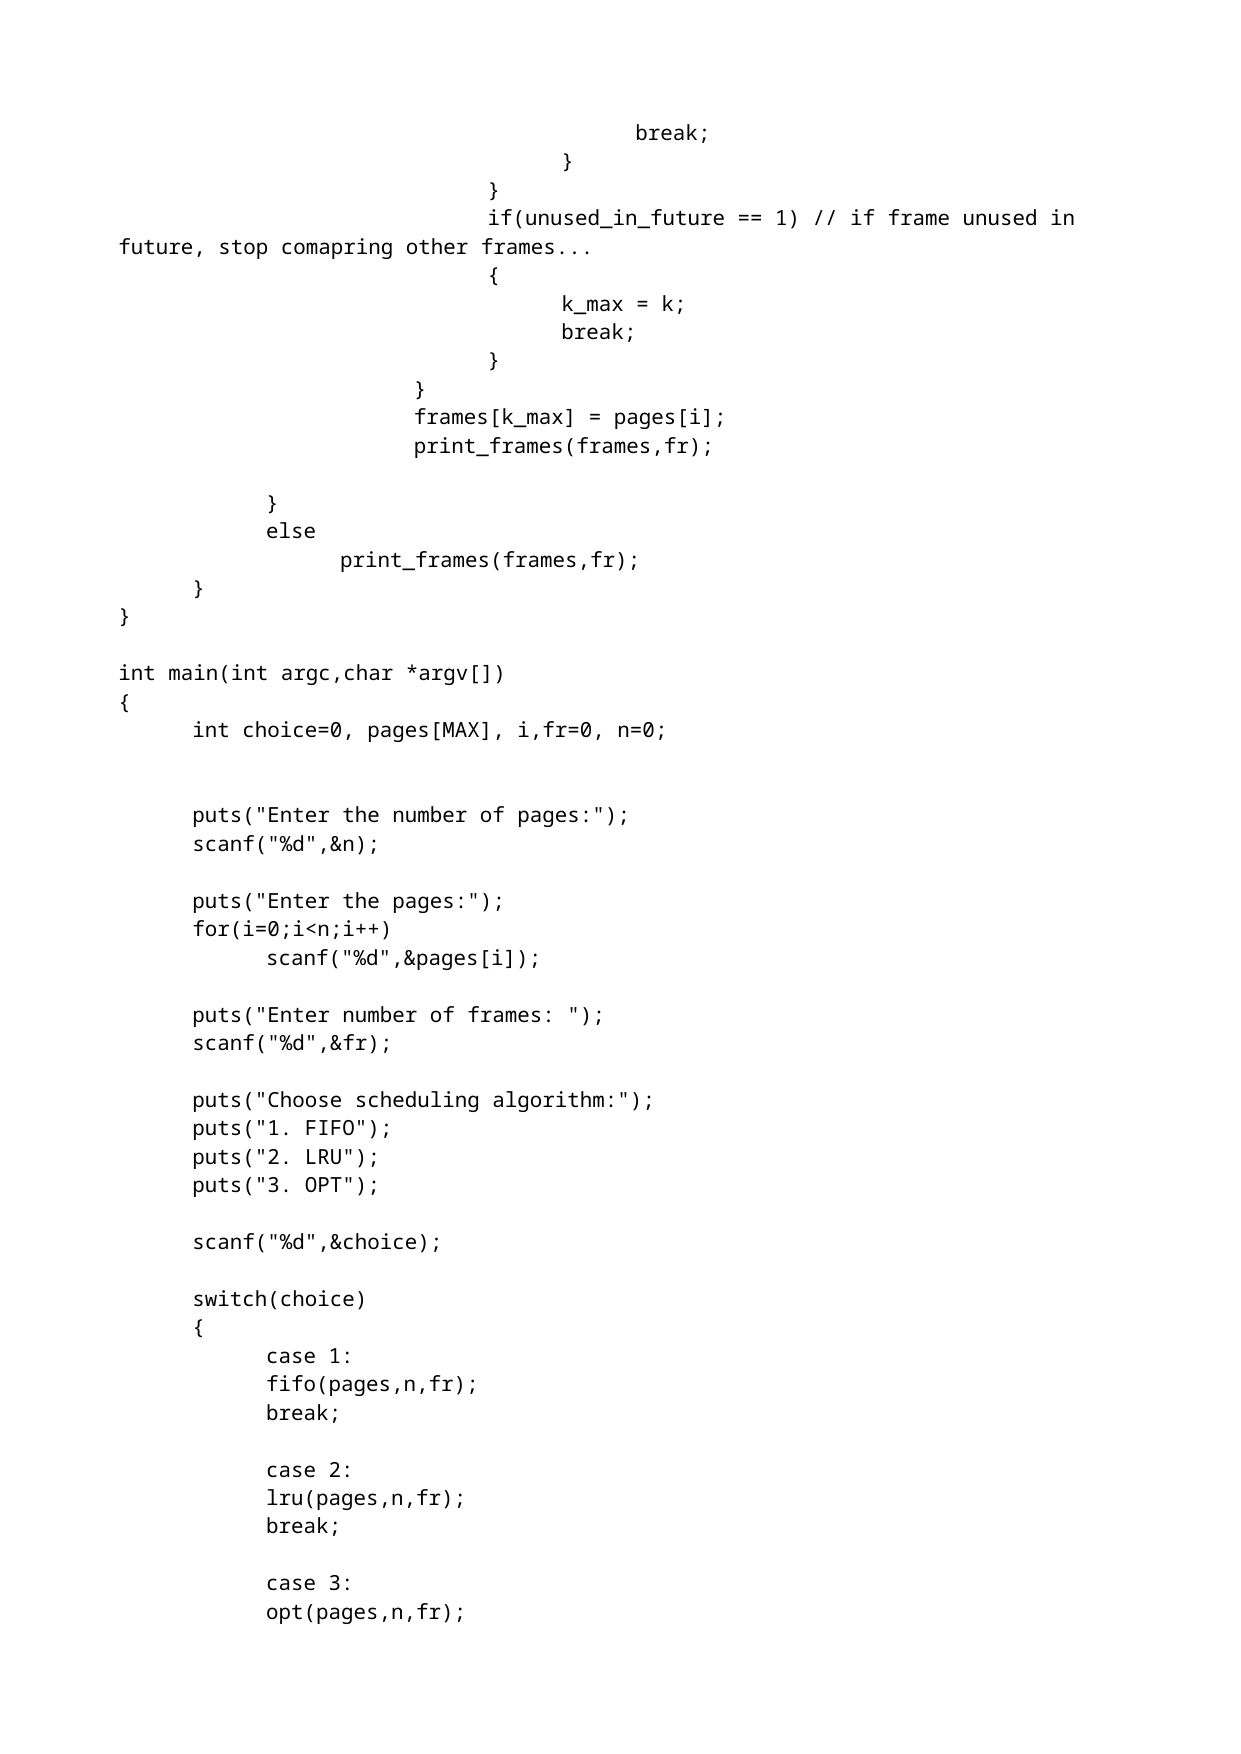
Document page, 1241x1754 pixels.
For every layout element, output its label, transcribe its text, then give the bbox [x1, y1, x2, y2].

text int choice=0, pages[MAX], i,fr=0, n=0; [118, 715, 1122, 744]
text print_frames(frames,fr); [118, 545, 1122, 573]
text } [118, 175, 1122, 203]
text puts("2. LRU"); [118, 1142, 1122, 1170]
text break; [118, 1398, 1122, 1426]
text puts("Enter number of frames: "); [118, 1000, 1122, 1028]
text fifo(pages,n,fr); [118, 1369, 1122, 1398]
text break; [118, 118, 1122, 147]
text k_max = k; [118, 289, 1122, 317]
text puts("Enter the number of pages:"); [118, 801, 1122, 829]
text scanf("%d",&n); [118, 829, 1122, 857]
text scanf("%d",&choice); [118, 1227, 1122, 1256]
text } [118, 488, 1122, 516]
text } [118, 573, 1122, 602]
text { [118, 1312, 1122, 1341]
text else [118, 516, 1122, 545]
text } [118, 346, 1122, 374]
text break; [118, 1512, 1122, 1540]
text print_frames(frames,fr); [118, 431, 1122, 459]
text for(i=0;i<n;i++) [118, 914, 1122, 943]
text scanf("%d",&pages[i]); [118, 943, 1122, 971]
text scanf("%d",&fr); [118, 1028, 1122, 1057]
text puts("Choose scheduling algorithm:"); [118, 1085, 1122, 1113]
text switch(choice) [118, 1284, 1122, 1312]
text puts("1. FIFO"); [118, 1113, 1122, 1142]
text opt(pages,n,fr); [118, 1597, 1122, 1625]
text frames[k_max] = pages[i]; [118, 402, 1122, 431]
text } [118, 602, 1122, 630]
text { [118, 687, 1122, 715]
text case 2: [118, 1455, 1122, 1483]
text break; [118, 317, 1122, 346]
text } [118, 374, 1122, 402]
text case 3: [118, 1568, 1122, 1597]
text { [118, 260, 1122, 289]
text lru(pages,n,fr); [118, 1483, 1122, 1512]
text if(unused_in_future == 1) // if frame unused in future, stop comapring other frames... [118, 203, 1122, 260]
text puts("Enter the pages:"); [118, 886, 1122, 914]
text int main(int argc,char *argv[]) [118, 658, 1122, 687]
text } [118, 147, 1122, 175]
text puts("3. OPT"); [118, 1170, 1122, 1199]
text case 1: [118, 1341, 1122, 1369]
